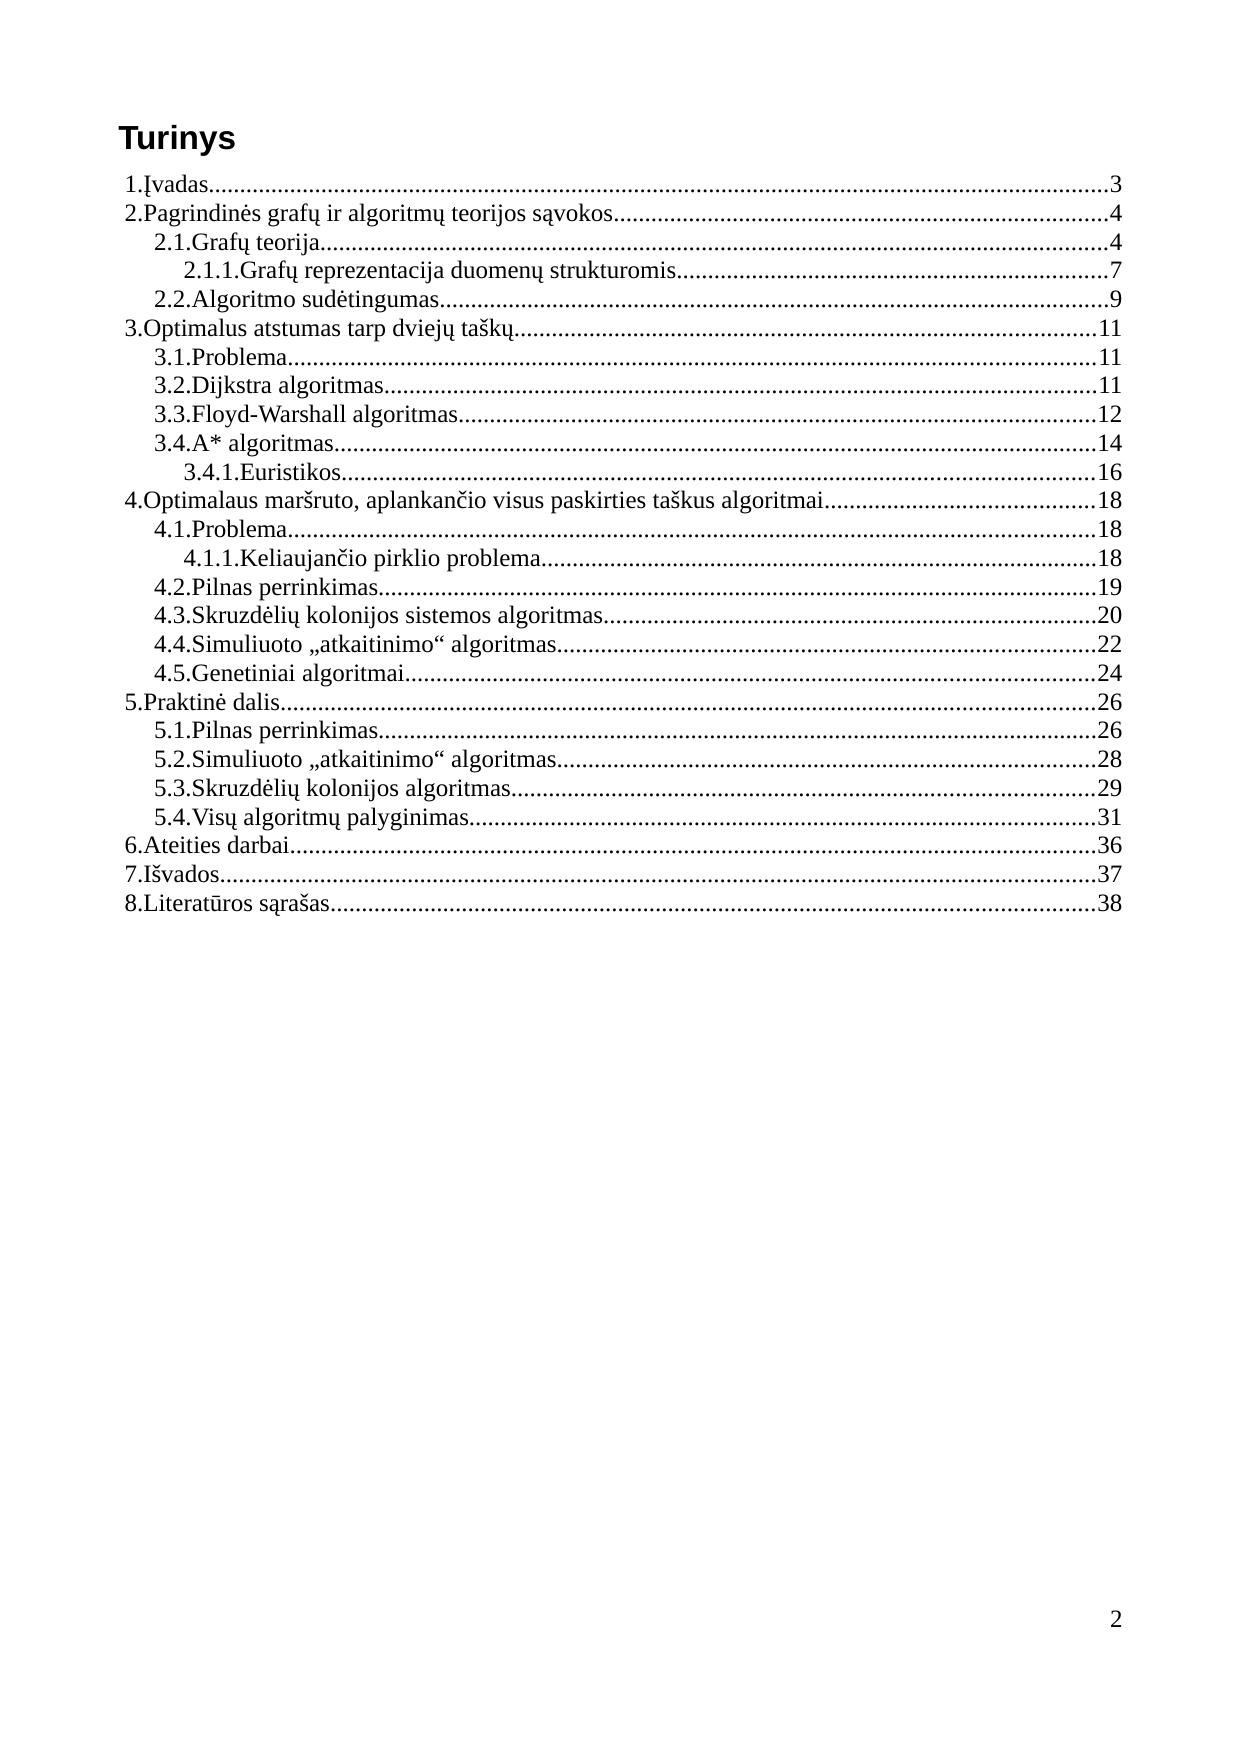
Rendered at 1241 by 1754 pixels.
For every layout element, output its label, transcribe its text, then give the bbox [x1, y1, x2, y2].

subtitle Turinys [118, 118, 1122, 157]
text 5.1.Pilnas perrinkimas 26 [148, 715, 1122, 744]
text 4.1.Problema 18 [148, 514, 1122, 543]
text 3.4.A* algoritmas 14 [148, 428, 1122, 457]
text 5.Praktinė dalis 26 [118, 687, 1122, 715]
text 7.Išvados 37 [118, 859, 1122, 888]
text 2.1.Grafų teorija 4 [148, 227, 1122, 255]
text 2.Pagrindinės grafų ir algoritmų teorijos sąvokos 4 [118, 198, 1122, 227]
text 3.1.Problema 11 [148, 342, 1122, 370]
text 3.3.Floyd-Warshall algoritmas 12 [148, 399, 1122, 428]
text 5.4.Visų algoritmų palyginimas 31 [148, 802, 1122, 830]
text 4.Optimalaus maršruto, aplankančio visus paskirties taškus algoritmai 18 [118, 485, 1122, 514]
text 3.Optimalus atstumas tarp dviejų taškų 11 [118, 313, 1122, 342]
text 8.Literatūros sąrašas 38 [118, 888, 1122, 917]
text 5.3.Skruzdėlių kolonijos algoritmas 29 [148, 773, 1122, 802]
text 3.4.1.Euristikos 16 [177, 457, 1122, 485]
text 4.4.Simuliuoto „atkaitinimo“ algoritmas 22 [148, 629, 1122, 658]
text 6.Ateities darbai 36 [118, 830, 1122, 859]
text 1.Įvadas 3 [118, 169, 1122, 198]
text 4.3.Skruzdėlių kolonijos sistemos algoritmas 20 [148, 600, 1122, 629]
text 4.2.Pilnas perrinkimas 19 [148, 572, 1122, 600]
text 5.2.Simuliuoto „atkaitinimo“ algoritmas 28 [148, 744, 1122, 773]
text 2.1.1.Grafų reprezentacija duomenų strukturomis 7 [177, 255, 1122, 284]
text 4.1.1.Keliaujančio pirklio problema 18 [177, 543, 1122, 572]
text 3.2.Dijkstra algoritmas 11 [148, 370, 1122, 399]
text 2.2.Algoritmo sudėtingumas 9 [148, 284, 1122, 313]
text 4.5.Genetiniai algoritmai 24 [148, 658, 1122, 687]
